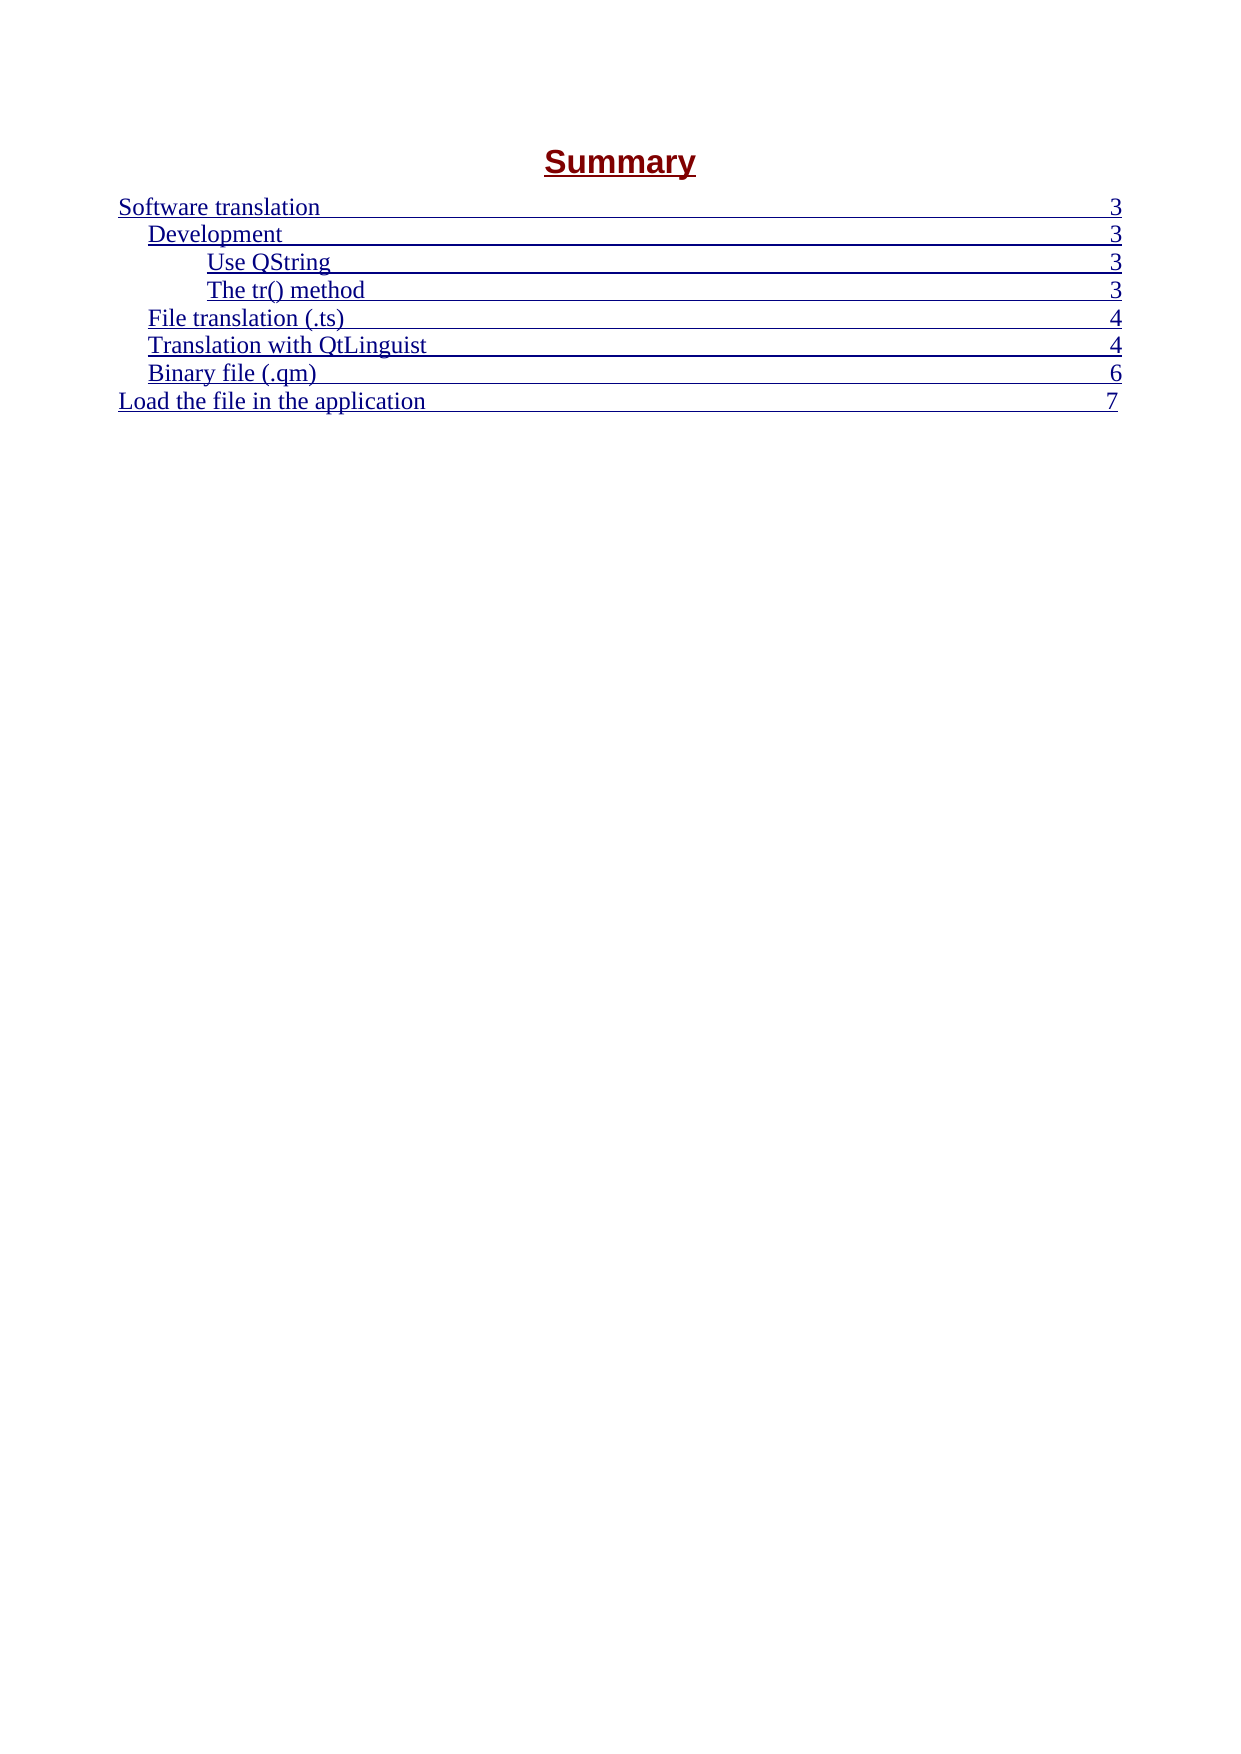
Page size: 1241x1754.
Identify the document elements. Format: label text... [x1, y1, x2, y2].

text Binary file (.qm) 6 [148, 359, 1122, 383]
subtitle Summary [118, 143, 1122, 180]
text File translation (.ts) 4 [148, 304, 1122, 328]
text Translation with QtLinguist 4 [148, 331, 1122, 355]
text Development 3 [148, 221, 1122, 244]
text Load the file in the application 7 [118, 387, 1122, 414]
text The tr() method 3 [207, 276, 1122, 300]
text Use QString 3 [207, 248, 1122, 272]
text Software translation 3 [118, 193, 1122, 217]
